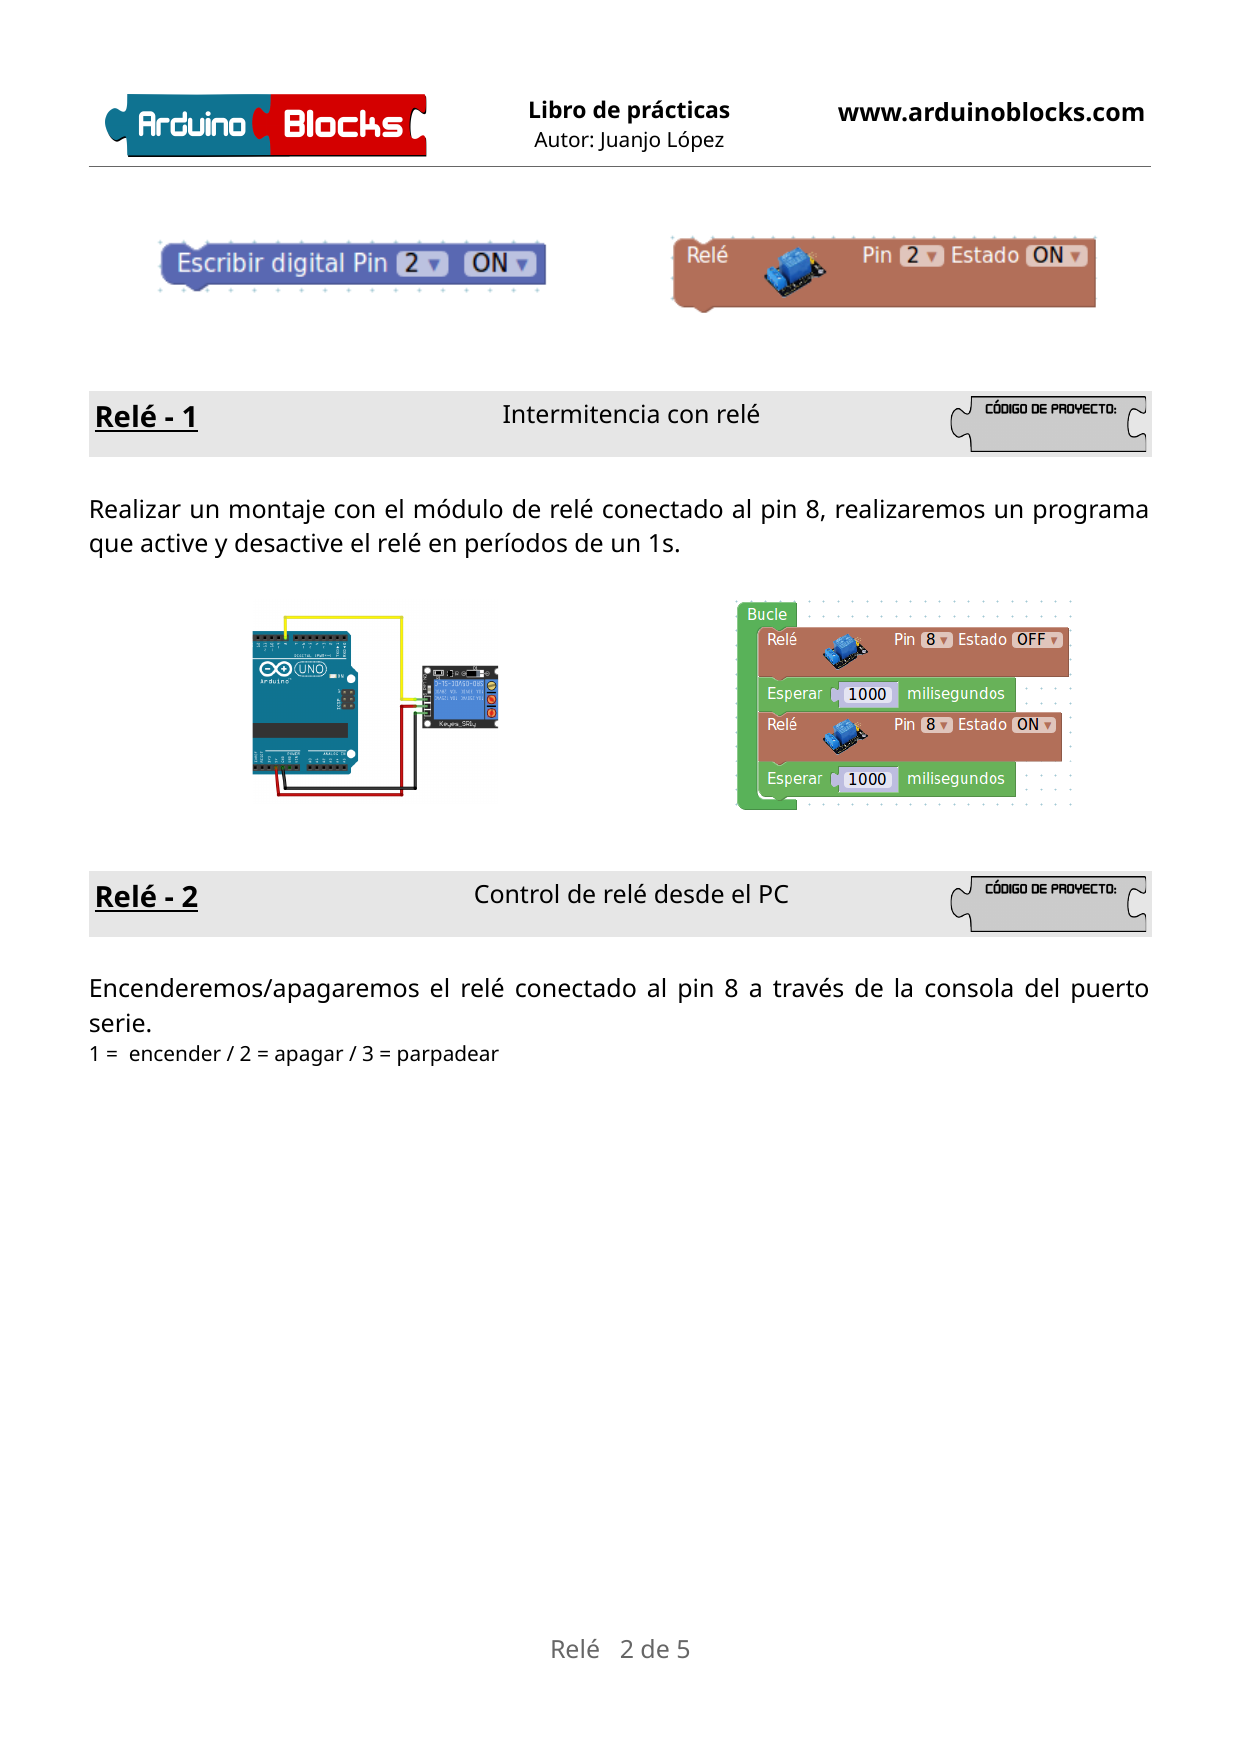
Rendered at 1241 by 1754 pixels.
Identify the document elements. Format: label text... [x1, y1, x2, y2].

picture [668, 230, 1104, 317]
picture [950, 876, 1147, 932]
table_header [945, 871, 1152, 937]
picture [155, 230, 554, 301]
table_header [662, 594, 1151, 821]
picture [105, 94, 427, 157]
picture [252, 599, 499, 804]
text 1 = encender / 2 = apagar / 3 = parpadear [88, 1039, 1152, 1068]
table_header [945, 391, 1152, 457]
table_header Relé - 2 [89, 871, 318, 937]
text Realizar un montaje con el módulo de relé conectado al pin 8, realizaremos un programa que active y desactive el relé en períodos de un 1s. [88, 491, 1152, 559]
table_header Intermitencia con relé [318, 391, 945, 457]
table_header [89, 594, 662, 821]
table_header Control de relé desde el PC [318, 871, 945, 937]
table_cell [620, 224, 1152, 323]
picture [950, 396, 1147, 452]
text Encenderemos/apagaremos el relé conectado al pin 8 a través de la consola del puerto serie. [88, 971, 1152, 1039]
table_cell [89, 224, 620, 323]
picture [732, 599, 1080, 816]
table_header Relé - 1 [89, 391, 318, 457]
